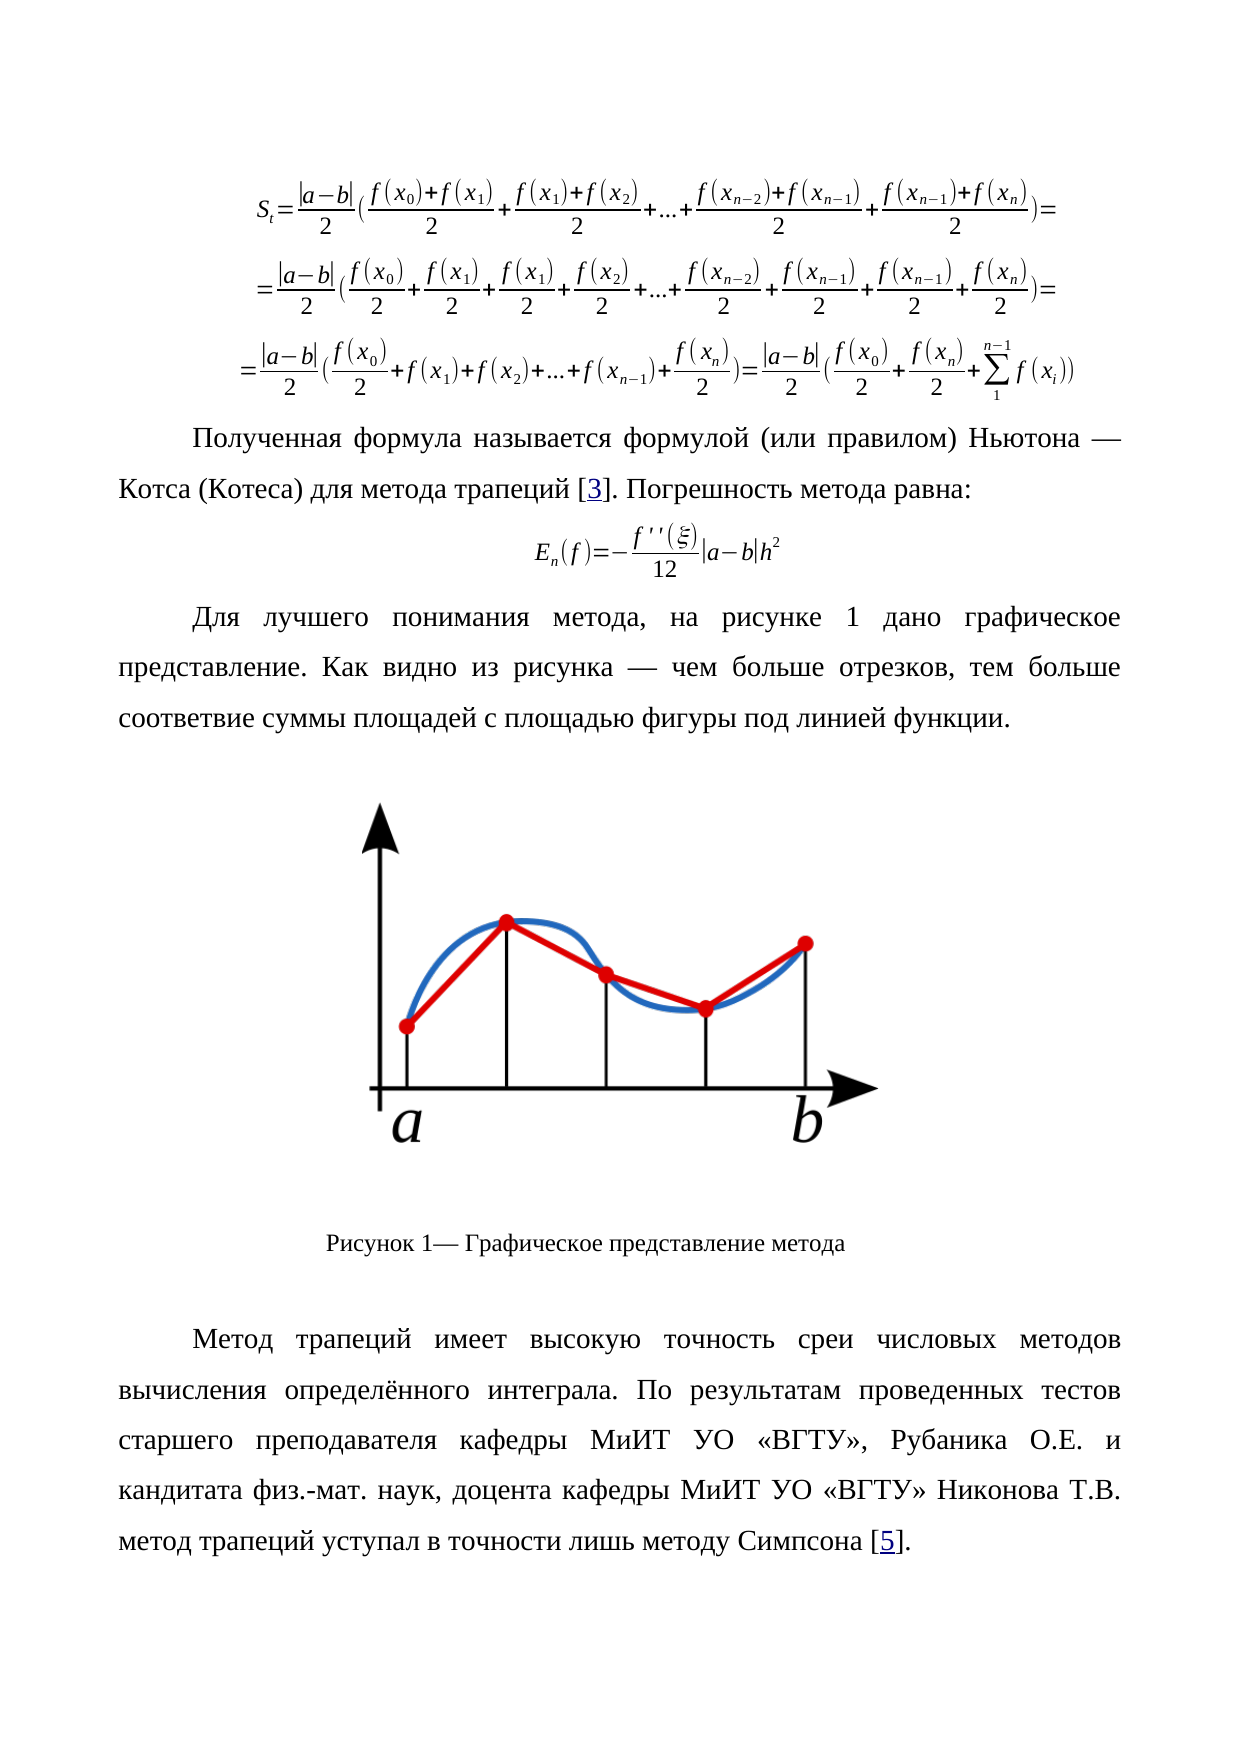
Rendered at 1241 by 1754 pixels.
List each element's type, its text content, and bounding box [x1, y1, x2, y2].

picture [362, 800, 879, 1145]
text Полученная формула называется формулой (или правилом) Ньютона — Котса (Котеса) для метода трапеций [3]. Погрешность метода равна: [118, 421, 1122, 504]
text Для лучшего понимания метода, на рисунке 1 дано графическое представление. Как видно из рисунка — чем больше отрезков, тем больше соответвие суммы площадей с площадью фигуры под линией функции. [118, 599, 1122, 733]
text Метод трапеций имеет высокую точность среи числовых методов вычисления определённого интеграла. По результатам проведенных тестов старшего преподавателя кафедры МиИТ УО «ВГТУ», Рубаника О.Е. и кандитата физ.-мат. наук, доцента кафедры МиИТ УО «ВГТУ» Никонова Т.В. метод трапеций уступал в точности лишь методу Симпсона [5]. [118, 1322, 1122, 1556]
subtitle Графическое представление метода [118, 1228, 1122, 1257]
